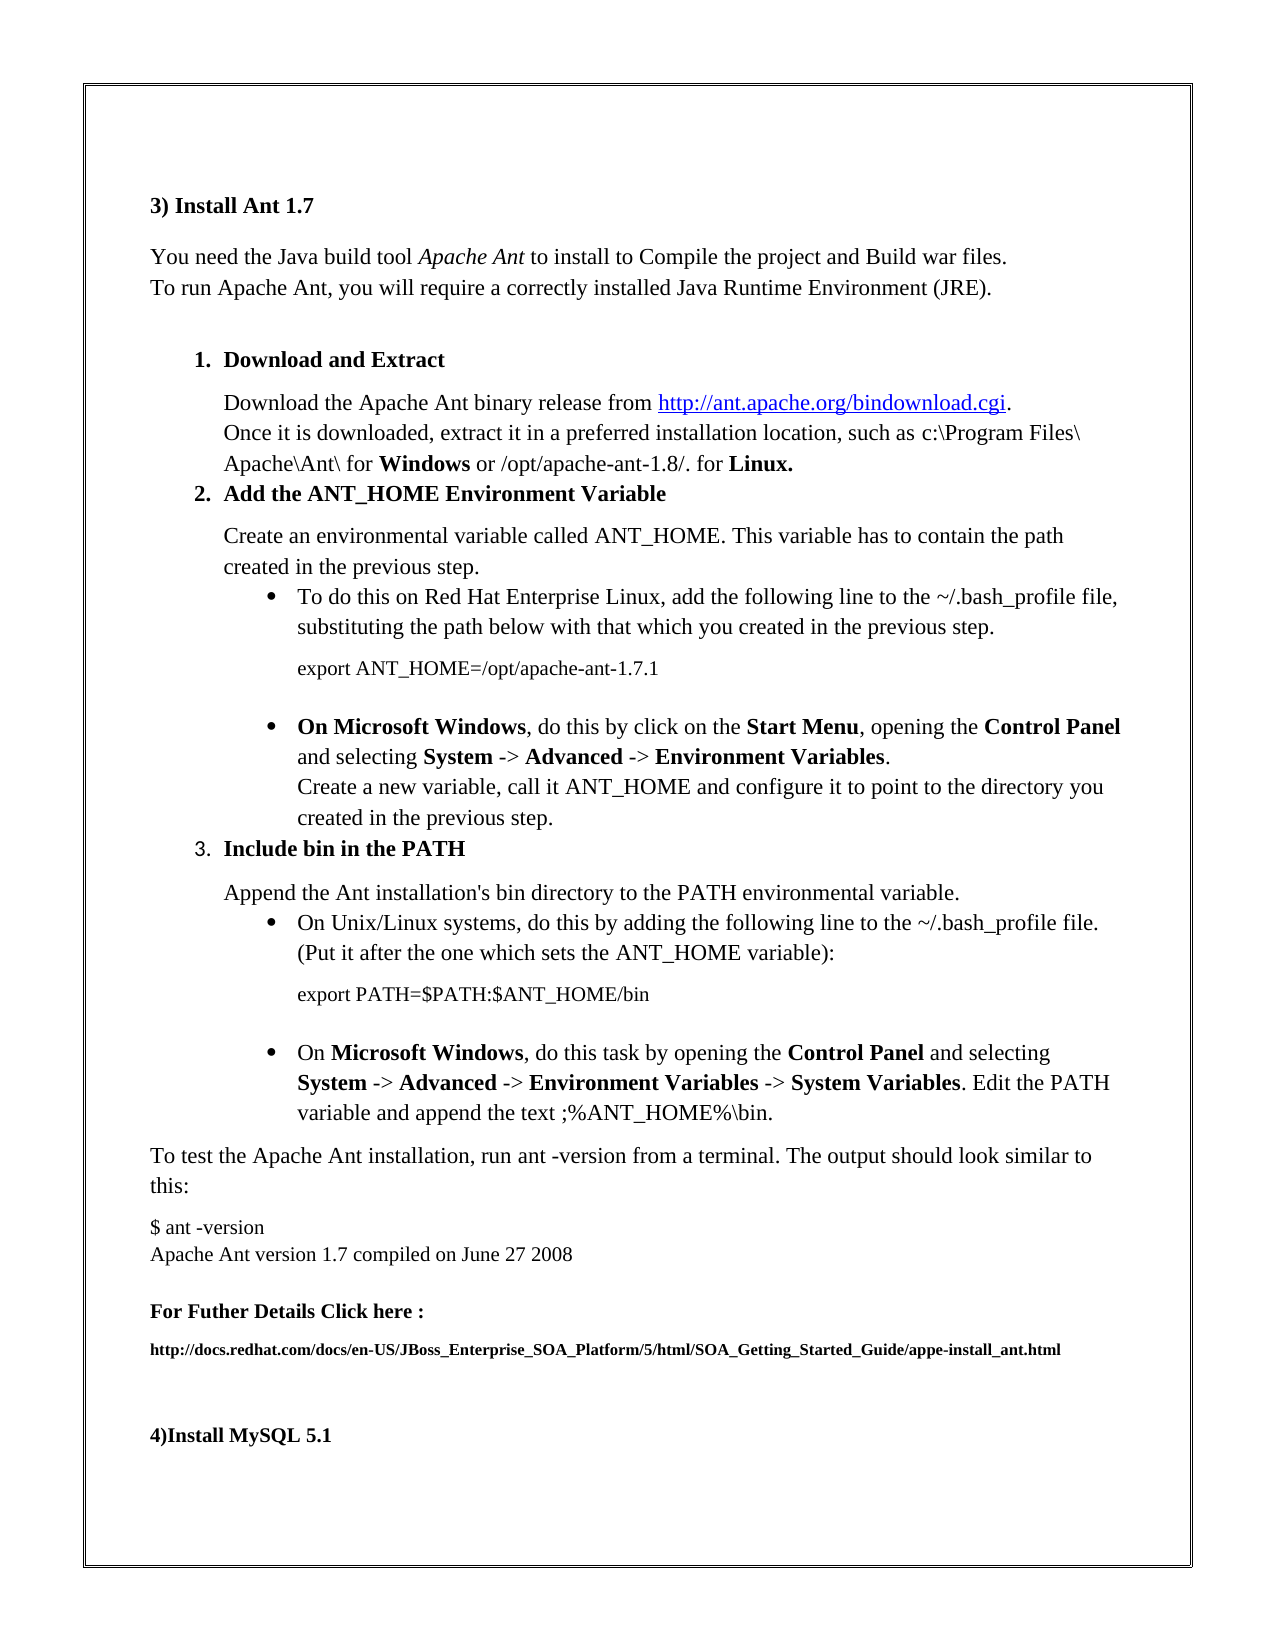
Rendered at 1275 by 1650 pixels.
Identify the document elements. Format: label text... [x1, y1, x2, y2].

text Download the Apache Ant binary release from http://ant.apache.org/bindownload.cgi. [223, 389, 1125, 416]
text Once it is downloaded, extract it in a preferred installation location, such as c:\Program Files\Apache\Ant\ for Windows or /opt/apache-ant-1.8/. for Linux. [223, 419, 1125, 476]
text To test the Apache Ant installation, run ant -version from a terminal. The output should look similar to this: [150, 1142, 1125, 1198]
list Include bin in the PATH [194, 834, 1125, 862]
text To run Apache Ant, you will require a correctly installed Java Runtime Environment (JRE). [150, 274, 1125, 300]
text 4)Install MySQL 5.1 [150, 1422, 1125, 1447]
text You need the Java build tool Apache Ant to install to Compile the project and Build war files. [150, 243, 1125, 270]
list On Microsoft Windows, do this by click on the Start Menu, opening the Control Panel and selecting System -> Advanced -> Environment Variables. [267, 713, 1125, 769]
text Create a new variable, call it ANT_HOME and configure it to point to the directory you created in the previous step. [297, 773, 1125, 830]
text 3) Install Ant 1.7 [150, 192, 1125, 219]
text http://docs.redhat.com/docs/en-US/JBoss_Enterprise_SOA_Platform/5/html/SOA_Getting_Started_Guide/appe-install_ant.html [150, 1339, 1125, 1359]
text For Futher Details Click here : [150, 1299, 1125, 1323]
text Append the Ant installation's bin directory to the PATH environmental variable. [223, 878, 1125, 905]
list On Microsoft Windows, do this task by opening the Control Panel and selecting System -> Advanced -> Environment Variables -> System Variables. Edit the PATH variable and append the text ;%ANT_HOME%\bin. [267, 1039, 1125, 1126]
text $ ant -version [150, 1215, 1125, 1239]
list Add the ANT_HOME Environment Variable [194, 480, 1125, 506]
list On Unix/Linux systems, do this by adding the following line to the ~/.bash_profile file. (Put it after the one which sets the ANT_HOME variable): [267, 909, 1125, 965]
list To do this on Red Hat Enterprise Linux, add the following line to the ~/.bash_profile file, substituting the path below with that which you created in the previous step. [267, 583, 1125, 639]
text export PATH=$PATH:$ANT_HOME/bin [297, 982, 1125, 1006]
list Download and Extract [194, 347, 1125, 373]
text Create an environmental variable called ANT_HOME. This variable has to contain the path created in the previous step. [223, 523, 1125, 579]
text export ANT_HOME=/opt/apache-ant-1.7.1 [297, 656, 1125, 680]
text Apache Ant version 1.7 compiled on June 27 2008 [150, 1242, 1125, 1266]
